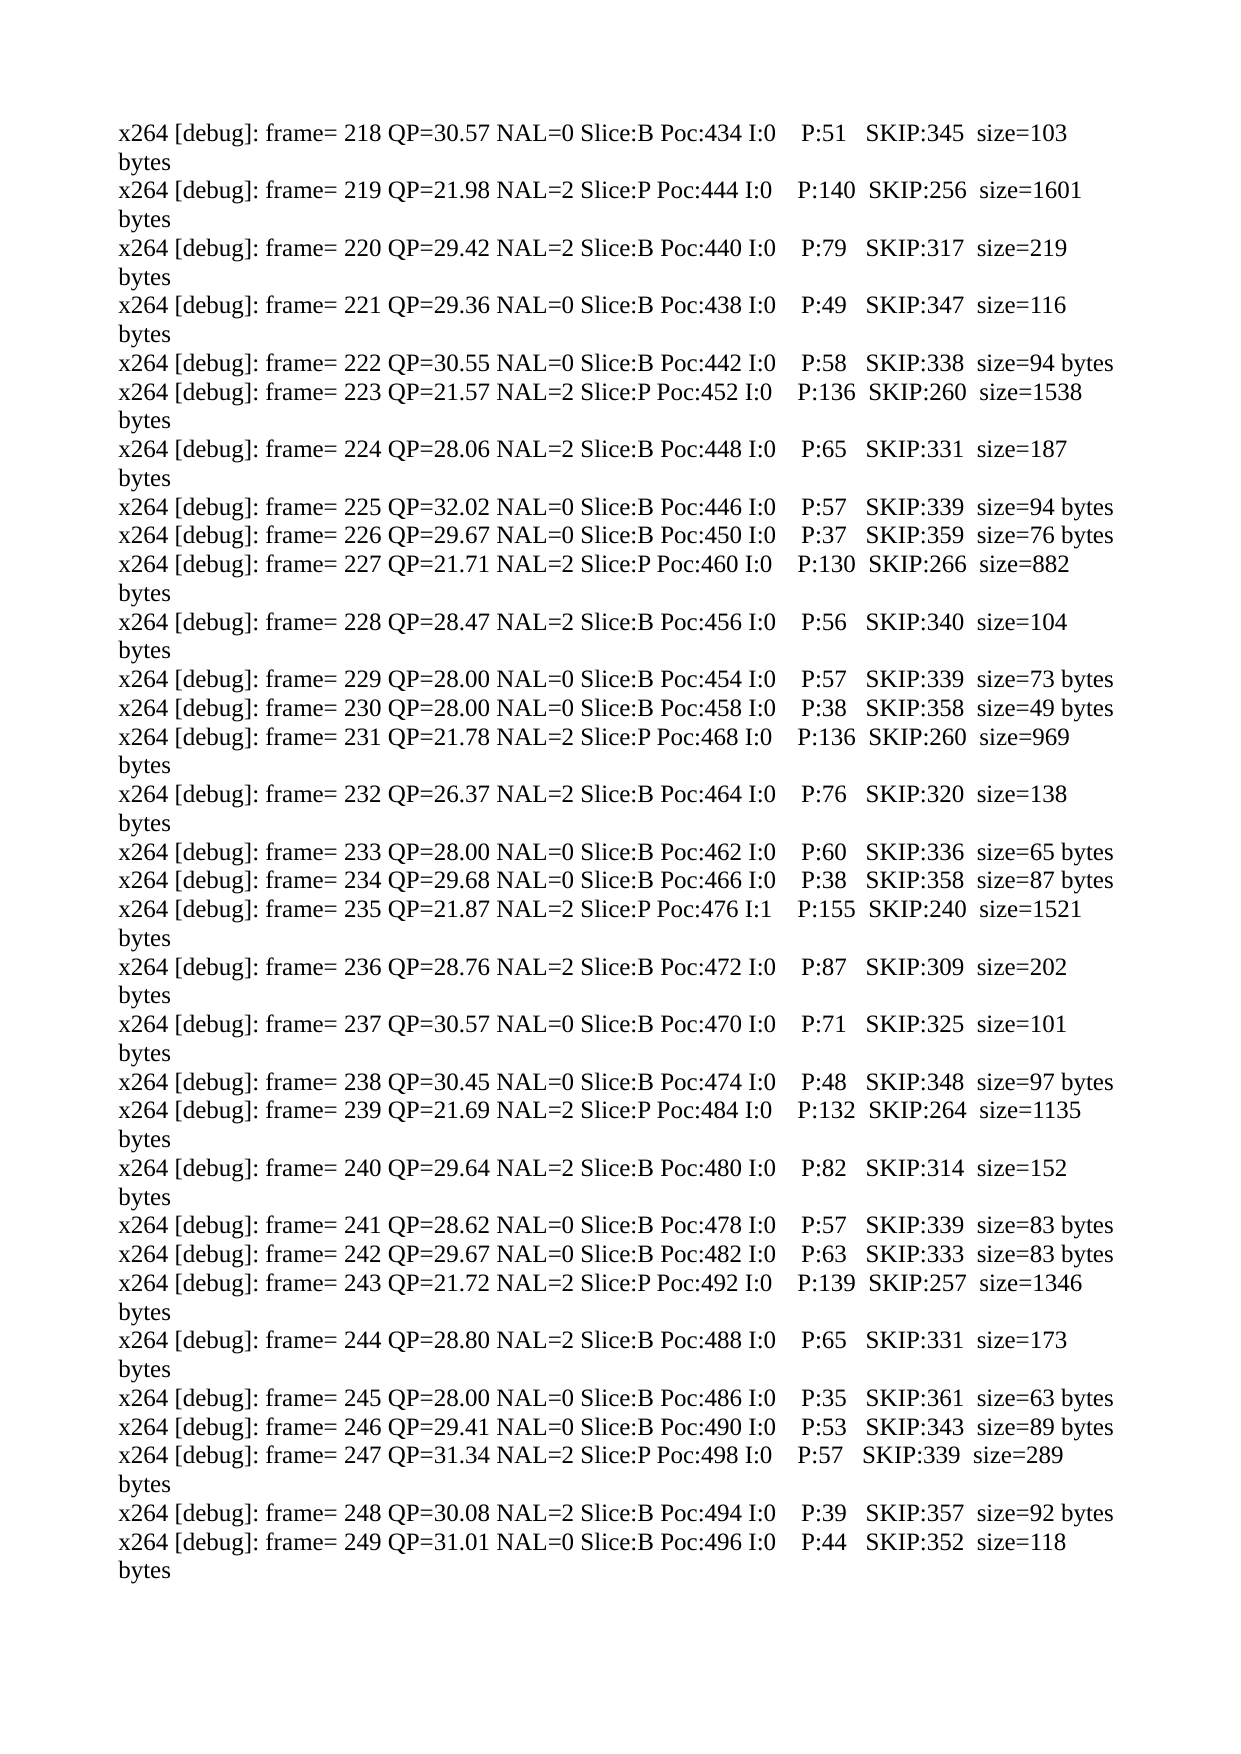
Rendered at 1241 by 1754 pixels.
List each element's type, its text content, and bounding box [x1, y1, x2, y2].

text x264 [debug]: frame= 219 QP=21.98 NAL=2 Slice:P Poc:444 I:0 P:140 SKIP:256 size=1601 bytes [118, 176, 1122, 233]
text x264 [debug]: frame= 233 QP=28.00 NAL=0 Slice:B Poc:462 I:0 P:60 SKIP:336 size=65 bytes [118, 837, 1122, 866]
text x264 [debug]: frame= 226 QP=29.67 NAL=0 Slice:B Poc:450 I:0 P:37 SKIP:359 size=76 bytes [118, 521, 1122, 549]
text x264 [debug]: frame= 245 QP=28.00 NAL=0 Slice:B Poc:486 I:0 P:35 SKIP:361 size=63 bytes [118, 1383, 1122, 1412]
text x264 [debug]: frame= 249 QP=31.01 NAL=0 Slice:B Poc:496 I:0 P:44 SKIP:352 size=118 bytes [118, 1527, 1122, 1584]
text x264 [debug]: frame= 235 QP=21.87 NAL=2 Slice:P Poc:476 I:1 P:155 SKIP:240 size=1521 bytes [118, 894, 1122, 952]
text x264 [debug]: frame= 241 QP=28.62 NAL=0 Slice:B Poc:478 I:0 P:57 SKIP:339 size=83 bytes [118, 1211, 1122, 1239]
text x264 [debug]: frame= 231 QP=21.78 NAL=2 Slice:P Poc:468 I:0 P:136 SKIP:260 size=969 bytes [118, 722, 1122, 779]
text x264 [debug]: frame= 248 QP=30.08 NAL=2 Slice:B Poc:494 I:0 P:39 SKIP:357 size=92 bytes [118, 1498, 1122, 1527]
text x264 [debug]: frame= 223 QP=21.57 NAL=2 Slice:P Poc:452 I:0 P:136 SKIP:260 size=1538 bytes [118, 377, 1122, 434]
text x264 [debug]: frame= 234 QP=29.68 NAL=0 Slice:B Poc:466 I:0 P:38 SKIP:358 size=87 bytes [118, 866, 1122, 894]
text x264 [debug]: frame= 225 QP=32.02 NAL=0 Slice:B Poc:446 I:0 P:57 SKIP:339 size=94 bytes [118, 492, 1122, 521]
text x264 [debug]: frame= 239 QP=21.69 NAL=2 Slice:P Poc:484 I:0 P:132 SKIP:264 size=1135 bytes [118, 1096, 1122, 1153]
text x264 [debug]: frame= 240 QP=29.64 NAL=2 Slice:B Poc:480 I:0 P:82 SKIP:314 size=152 bytes [118, 1153, 1122, 1211]
text x264 [debug]: frame= 237 QP=30.57 NAL=0 Slice:B Poc:470 I:0 P:71 SKIP:325 size=101 bytes [118, 1009, 1122, 1067]
text x264 [debug]: frame= 220 QP=29.42 NAL=2 Slice:B Poc:440 I:0 P:79 SKIP:317 size=219 bytes [118, 233, 1122, 291]
text x264 [debug]: frame= 229 QP=28.00 NAL=0 Slice:B Poc:454 I:0 P:57 SKIP:339 size=73 bytes [118, 664, 1122, 693]
text x264 [debug]: frame= 244 QP=28.80 NAL=2 Slice:B Poc:488 I:0 P:65 SKIP:331 size=173 bytes [118, 1326, 1122, 1383]
text x264 [debug]: frame= 236 QP=28.76 NAL=2 Slice:B Poc:472 I:0 P:87 SKIP:309 size=202 bytes [118, 952, 1122, 1009]
text x264 [debug]: frame= 230 QP=28.00 NAL=0 Slice:B Poc:458 I:0 P:38 SKIP:358 size=49 bytes [118, 693, 1122, 722]
text x264 [debug]: frame= 224 QP=28.06 NAL=2 Slice:B Poc:448 I:0 P:65 SKIP:331 size=187 bytes [118, 434, 1122, 492]
text x264 [debug]: frame= 228 QP=28.47 NAL=2 Slice:B Poc:456 I:0 P:56 SKIP:340 size=104 bytes [118, 607, 1122, 664]
text x264 [debug]: frame= 227 QP=21.71 NAL=2 Slice:P Poc:460 I:0 P:130 SKIP:266 size=882 bytes [118, 549, 1122, 607]
text x264 [debug]: frame= 218 QP=30.57 NAL=0 Slice:B Poc:434 I:0 P:51 SKIP:345 size=103 bytes [118, 118, 1122, 176]
text x264 [debug]: frame= 242 QP=29.67 NAL=0 Slice:B Poc:482 I:0 P:63 SKIP:333 size=83 bytes [118, 1239, 1122, 1268]
text x264 [debug]: frame= 232 QP=26.37 NAL=2 Slice:B Poc:464 I:0 P:76 SKIP:320 size=138 bytes [118, 779, 1122, 837]
text x264 [debug]: frame= 222 QP=30.55 NAL=0 Slice:B Poc:442 I:0 P:58 SKIP:338 size=94 bytes [118, 348, 1122, 377]
text x264 [debug]: frame= 238 QP=30.45 NAL=0 Slice:B Poc:474 I:0 P:48 SKIP:348 size=97 bytes [118, 1067, 1122, 1096]
text x264 [debug]: frame= 243 QP=21.72 NAL=2 Slice:P Poc:492 I:0 P:139 SKIP:257 size=1346 bytes [118, 1268, 1122, 1326]
text x264 [debug]: frame= 221 QP=29.36 NAL=0 Slice:B Poc:438 I:0 P:49 SKIP:347 size=116 bytes [118, 291, 1122, 348]
text x264 [debug]: frame= 247 QP=31.34 NAL=2 Slice:P Poc:498 I:0 P:57 SKIP:339 size=289 bytes [118, 1441, 1122, 1498]
text x264 [debug]: frame= 246 QP=29.41 NAL=0 Slice:B Poc:490 I:0 P:53 SKIP:343 size=89 bytes [118, 1412, 1122, 1441]
